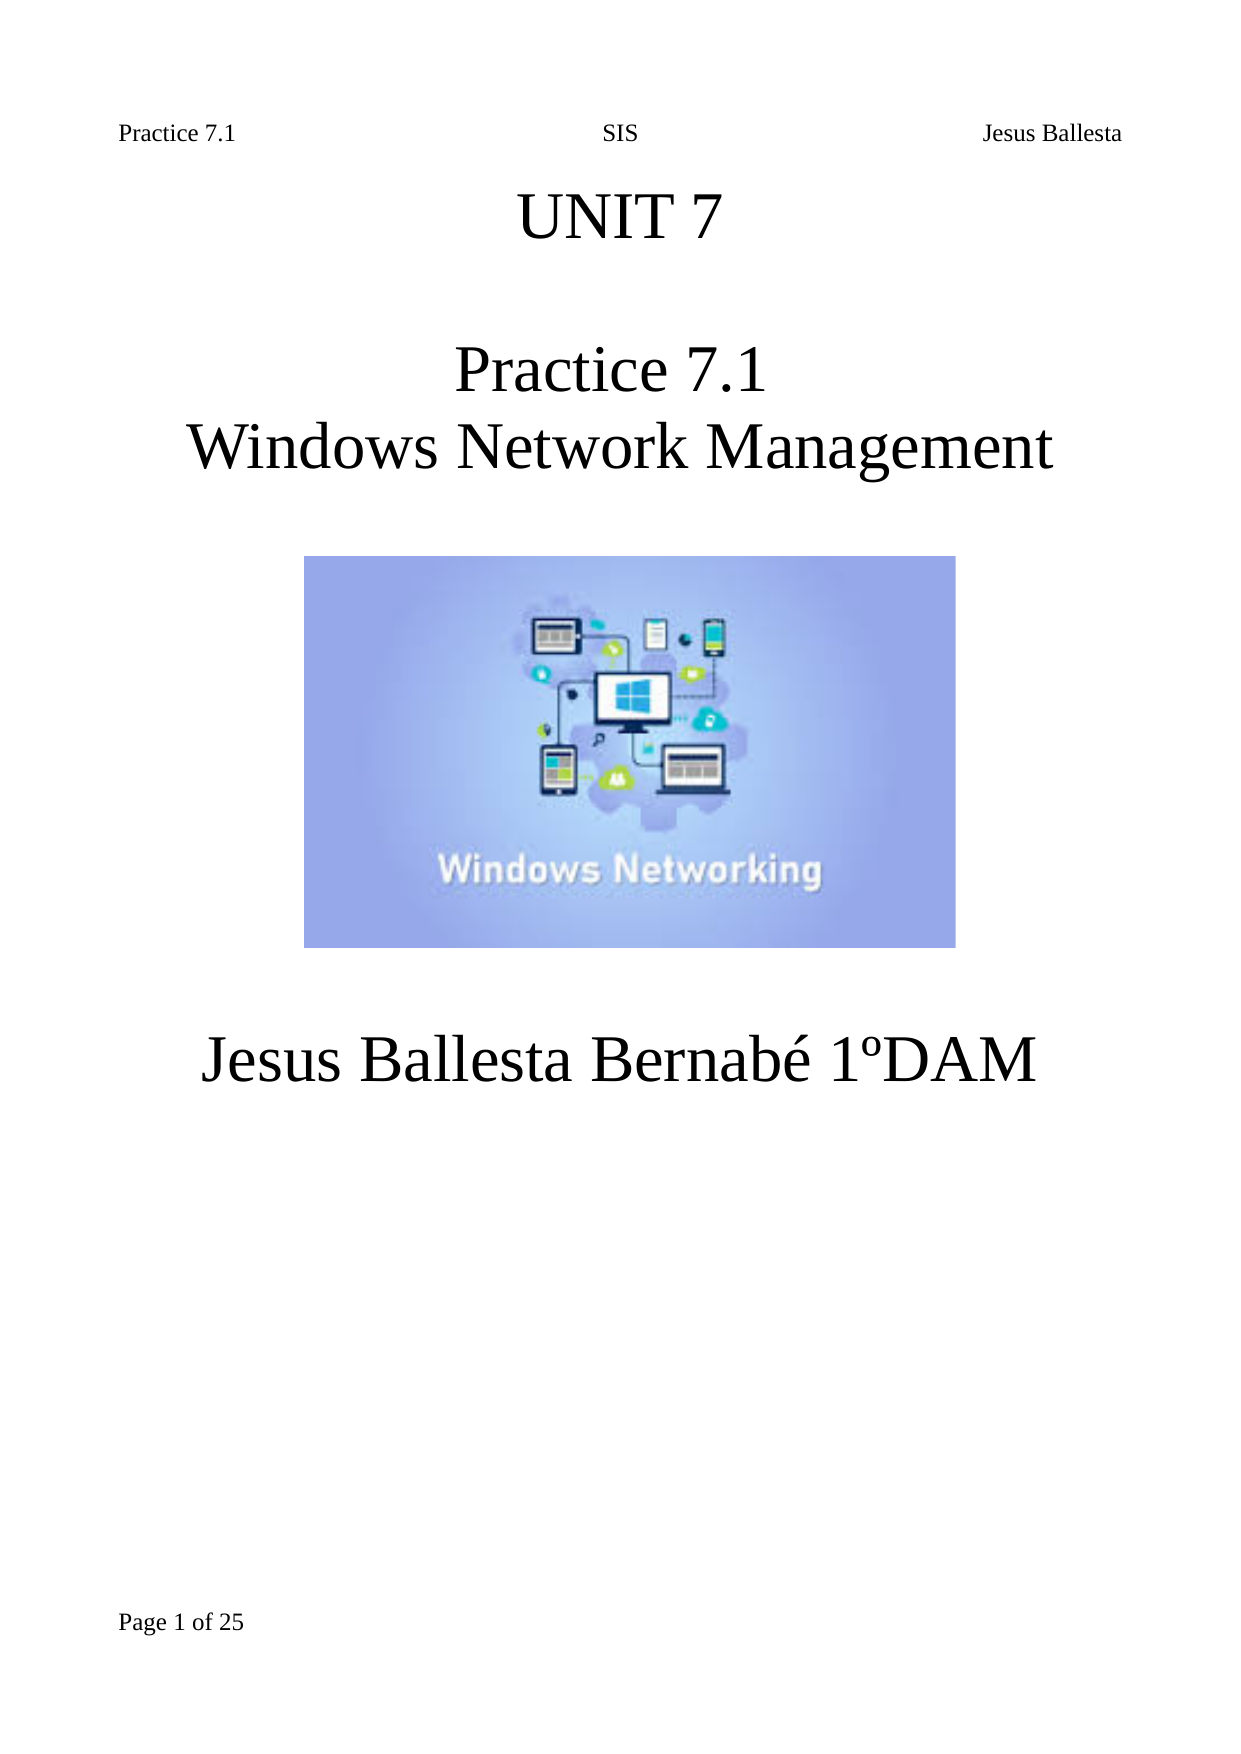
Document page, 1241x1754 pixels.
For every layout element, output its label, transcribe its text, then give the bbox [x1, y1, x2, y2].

picture [304, 556, 956, 948]
text UNIT 7 [118, 176, 1122, 253]
text Practice 7.1 [118, 330, 1122, 406]
text Jesus Ballesta Bernabé 1ºDAM [118, 1020, 1122, 1096]
text Windows Network Management [118, 406, 1122, 483]
